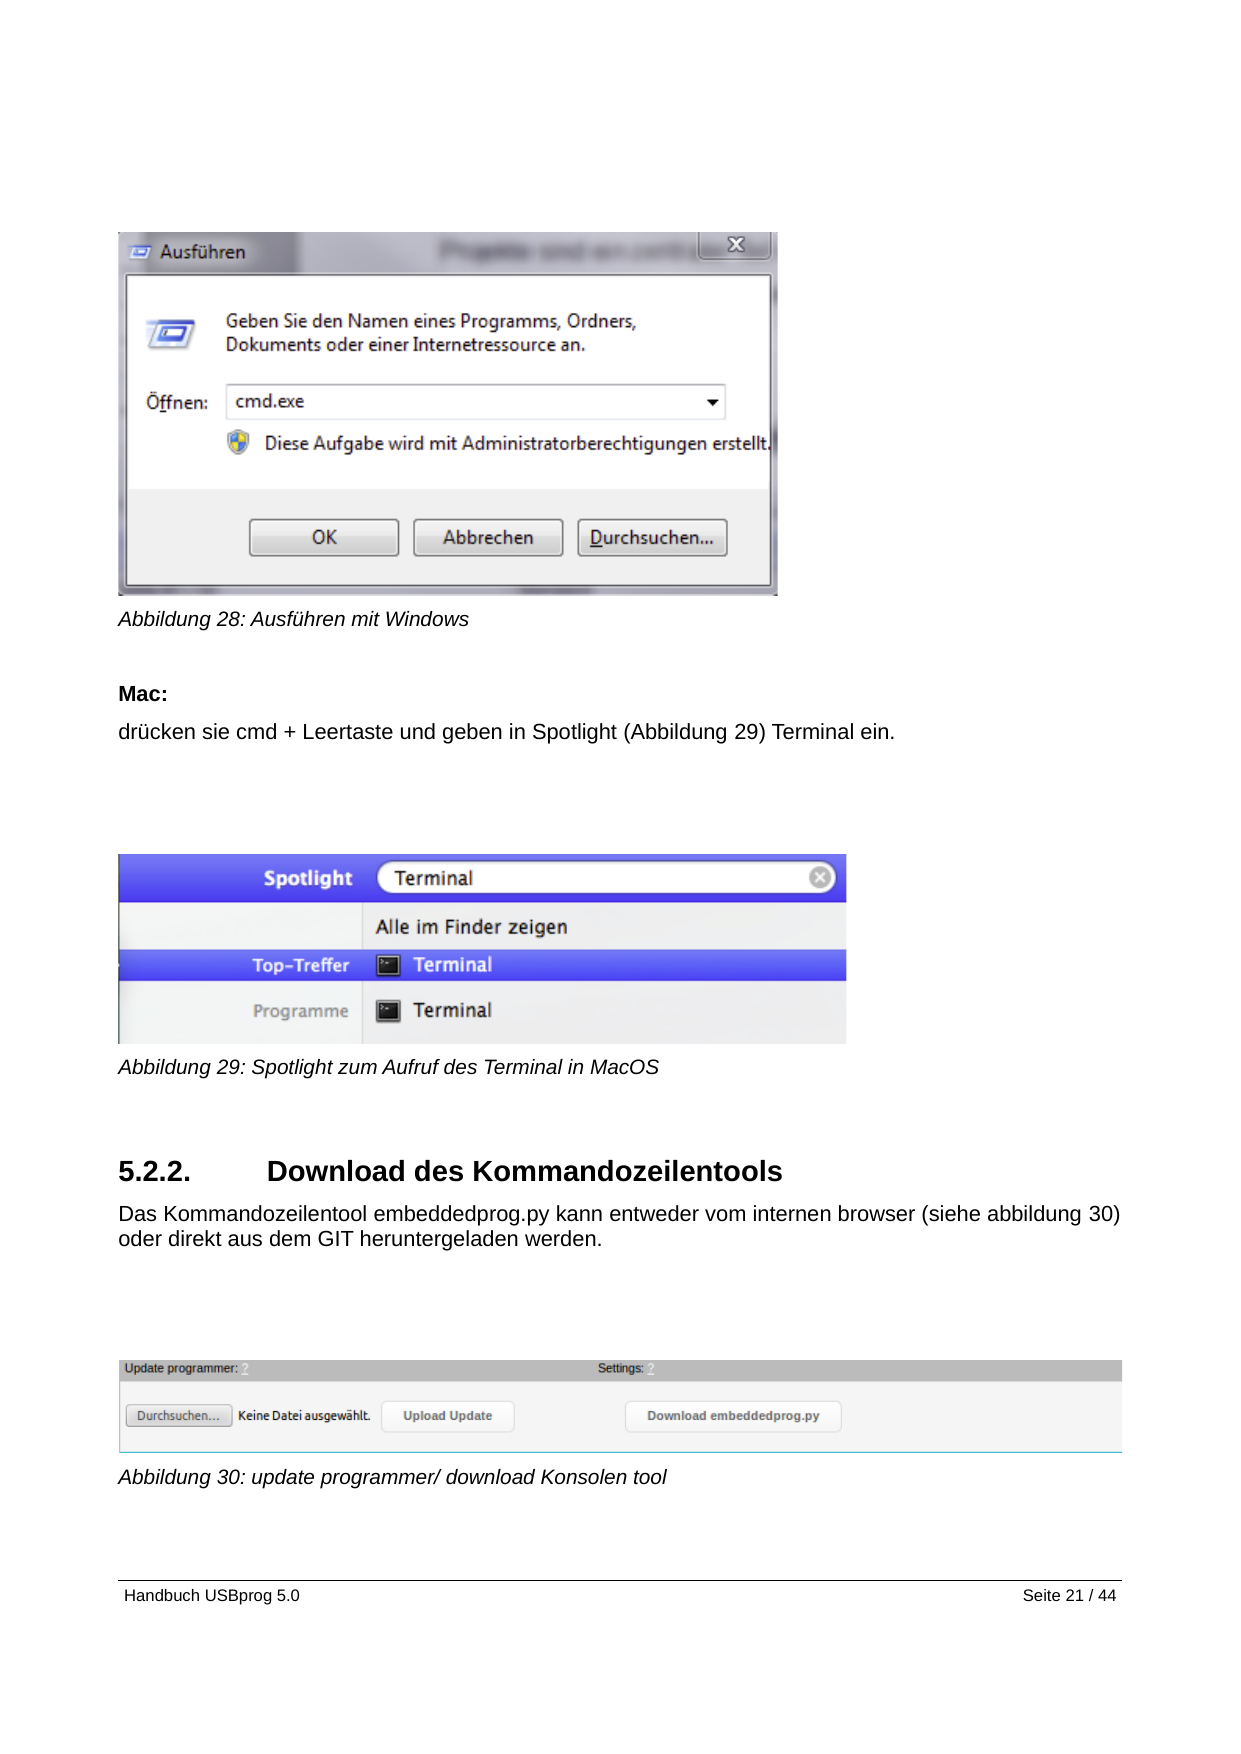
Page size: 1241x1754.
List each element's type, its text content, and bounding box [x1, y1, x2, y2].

picture [118, 854, 847, 1044]
text Abbildung 29: Spotlight zum Aufruf des Terminal in MacOS [118, 1044, 846, 1079]
picture [118, 232, 778, 596]
text Mac: [118, 681, 1122, 706]
text drücken sie cmd + Leertaste und geben in Spotlight (Abbildung 29) Terminal ein. [118, 719, 1122, 744]
text Abbildung 28: Ausführen mit Windows [118, 596, 777, 631]
subtitle Download des Kommandozeilentools [118, 1154, 1122, 1188]
text Das Kommandozeilentool embeddedprog.py kann entweder vom internen browser (siehe abbildung 30) oder direkt aus dem GIT heruntergeladen werden. [118, 1200, 1122, 1251]
picture [118, 1360, 1123, 1453]
text Abbildung 30: update programmer/ download Konsolen tool [118, 1453, 1122, 1489]
